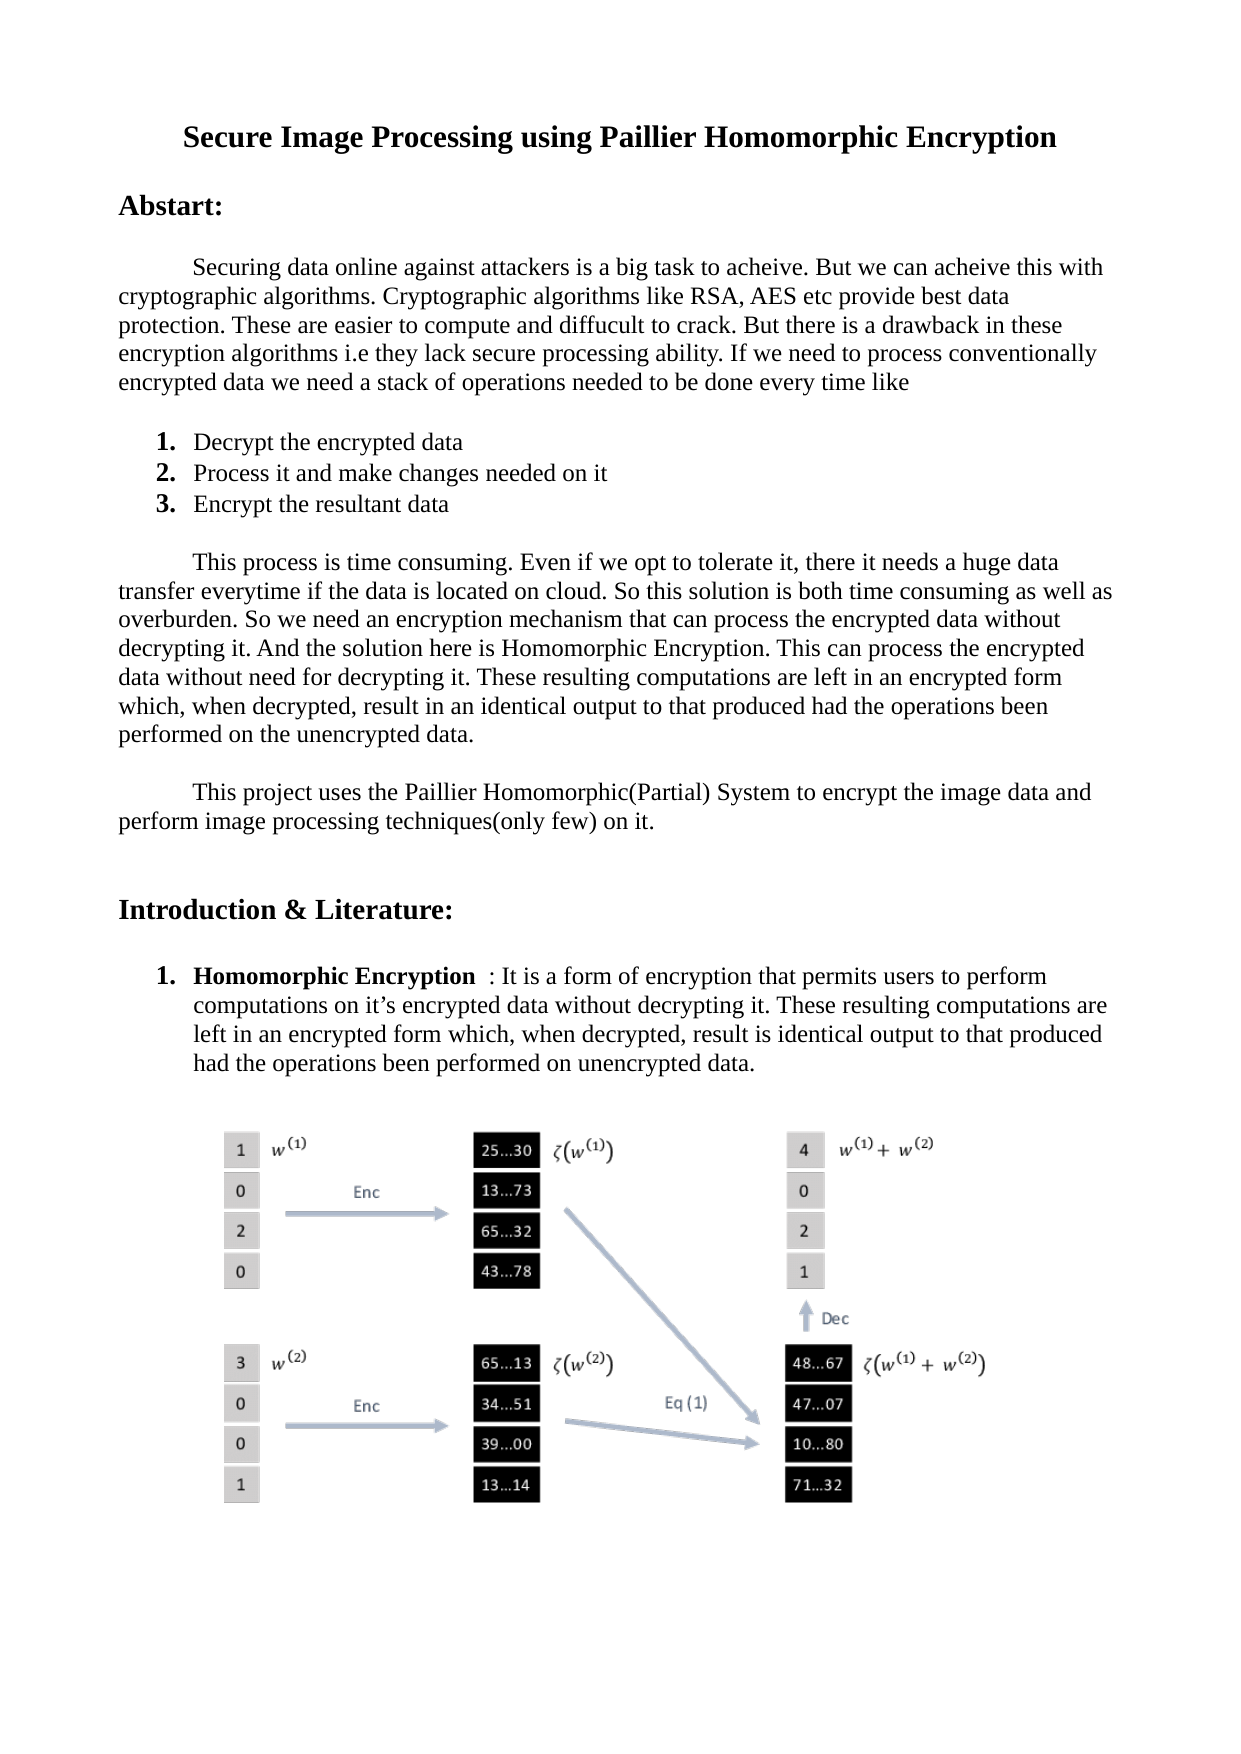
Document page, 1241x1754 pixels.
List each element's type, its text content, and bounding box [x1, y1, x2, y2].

text This project uses the Paillier Homomorphic(Partial) System to encrypt the image data and perform image processing techniques(only few) on it. [118, 777, 1122, 834]
list Decrypt the encrypted data [156, 425, 1122, 456]
list Homomorphic Encryption : It is a form of encryption that permits users to perform computations on it’s encrypted data without decrypting it. These resulting computations are left in an encrypted form which, when decrypted, result is identical output to that produced had the operations been performed on unencrypted data. [156, 959, 1122, 1076]
text Secure Image Processing using Paillier Homomorphic Encryption [118, 118, 1122, 154]
list Encrypt the resultant data [156, 487, 1122, 518]
text Abstart: [118, 188, 1122, 221]
text This process is time consuming. Even if we opt to tolerate it, there it needs a huge data transfer everytime if the data is located on cloud. So this solution is both time consuming as well as overburden. So we need an encryption mechanism that can process the encrypted data without decrypting it. And the solution here is Homomorphic Encryption. This can process the encrypted data without need for decrypting it. These resulting computations are left in an encrypted form which, when decrypted, result in an identical output to that produced had the operations been performed on the unencrypted data. [118, 547, 1122, 748]
text Introduction & Literature: [118, 892, 1122, 926]
text Securing data online against attackers is a big task to acheive. But we can acheive this with cryptographic algorithms. Cryptographic algorithms like RSA, AES etc provide best data protection. These are easier to compute and diffucult to crack. But there is a drawback in these encryption algorithms i.e they lack secure processing ability. If we need to process conventionally encrypted data we need a stack of operations needed to be done every time like [118, 252, 1122, 396]
list Process it and make changes needed on it [156, 456, 1122, 487]
picture [224, 1106, 1007, 1507]
